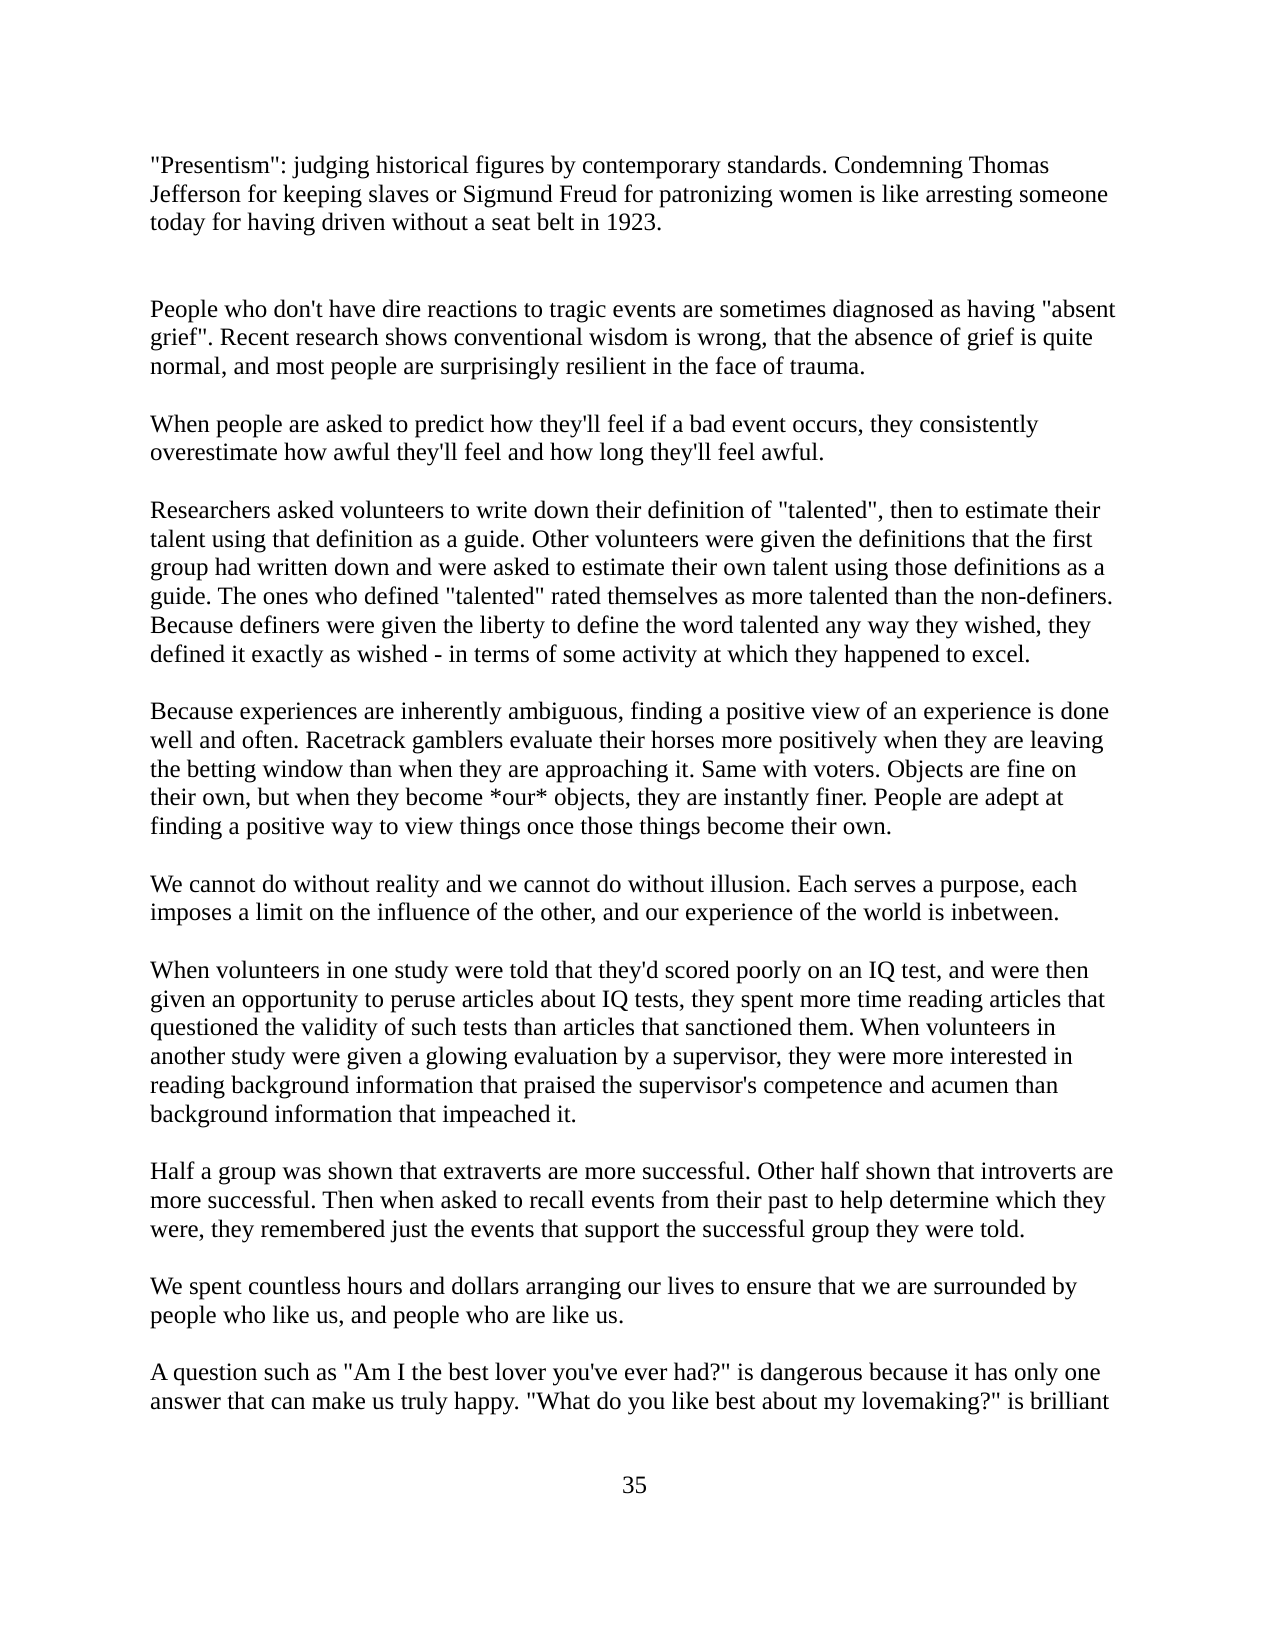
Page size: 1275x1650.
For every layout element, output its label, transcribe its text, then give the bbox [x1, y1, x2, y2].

text "Presentism": judging historical figures by contemporary standards. Condemning Thomas Jefferson for keeping slaves or Sigmund Freud for patronizing women is like arresting someone today for having driven without a seat belt in 1923. People who don't have dire reactions to tragic events are sometimes diagnosed as having "absent grief". Recent research shows conventional wisdom is wrong, that the absence of grief is quite normal, and most people are surprisingly resilient in the face of trauma. When people are asked to predict how they'll feel if a bad event occurs, they consistently overestimate how awful they'll feel and how long they'll feel awful. Researchers asked volunteers to write down their definition of "talented", then to estimate their talent using that definition as a guide. Other volunteers were given the definitions that the first group had written down and were asked to estimate their own talent using those definitions as a guide. The ones who defined "talented" rated themselves as more talented than the non-definers. Because definers were given the liberty to define the word talented any way they wished, they defined it exactly as wished - in terms of some activity at which they happened to excel. Because experiences are inherently ambiguous, finding a positive view of an experience is done well and often. Racetrack gamblers evaluate their horses more positively when they are leaving the betting window than when they are approaching it. Same with voters. Objects are fine on their own, but when they become *our* objects, they are instantly finer. People are adept at finding a positive way to view things once those things become their own. We cannot do without reality and we cannot do without illusion. Each serves a purpose, each imposes a limit on the influence of the other, and our experience of the world is inbetween. When volunteers in one study were told that they'd scored poorly on an IQ test, and were then given an opportunity to peruse articles about IQ tests, they spent more time reading articles that questioned the validity of such tests than articles that sanctioned them. When volunteers in another study were given a glowing evaluation by a supervisor, they were more interested in reading background information that praised the supervisor's competence and acumen than background information that impeached it. Half a group was shown that extraverts are more successful. Other half shown that introverts are more successful. Then when asked to recall events from their past to help determine which they were, they remembered just the events that support the successful group they were told. We spent countless hours and dollars arranging our lives to ensure that we are surrounded by people who like us, and people who are like us. A question such as "Am I the best lover you've ever had?" is dangerous because it has only one answer that can make us truly happy. "What do you like best about my lovemaking?" is brilliant [150, 150, 1125, 1415]
